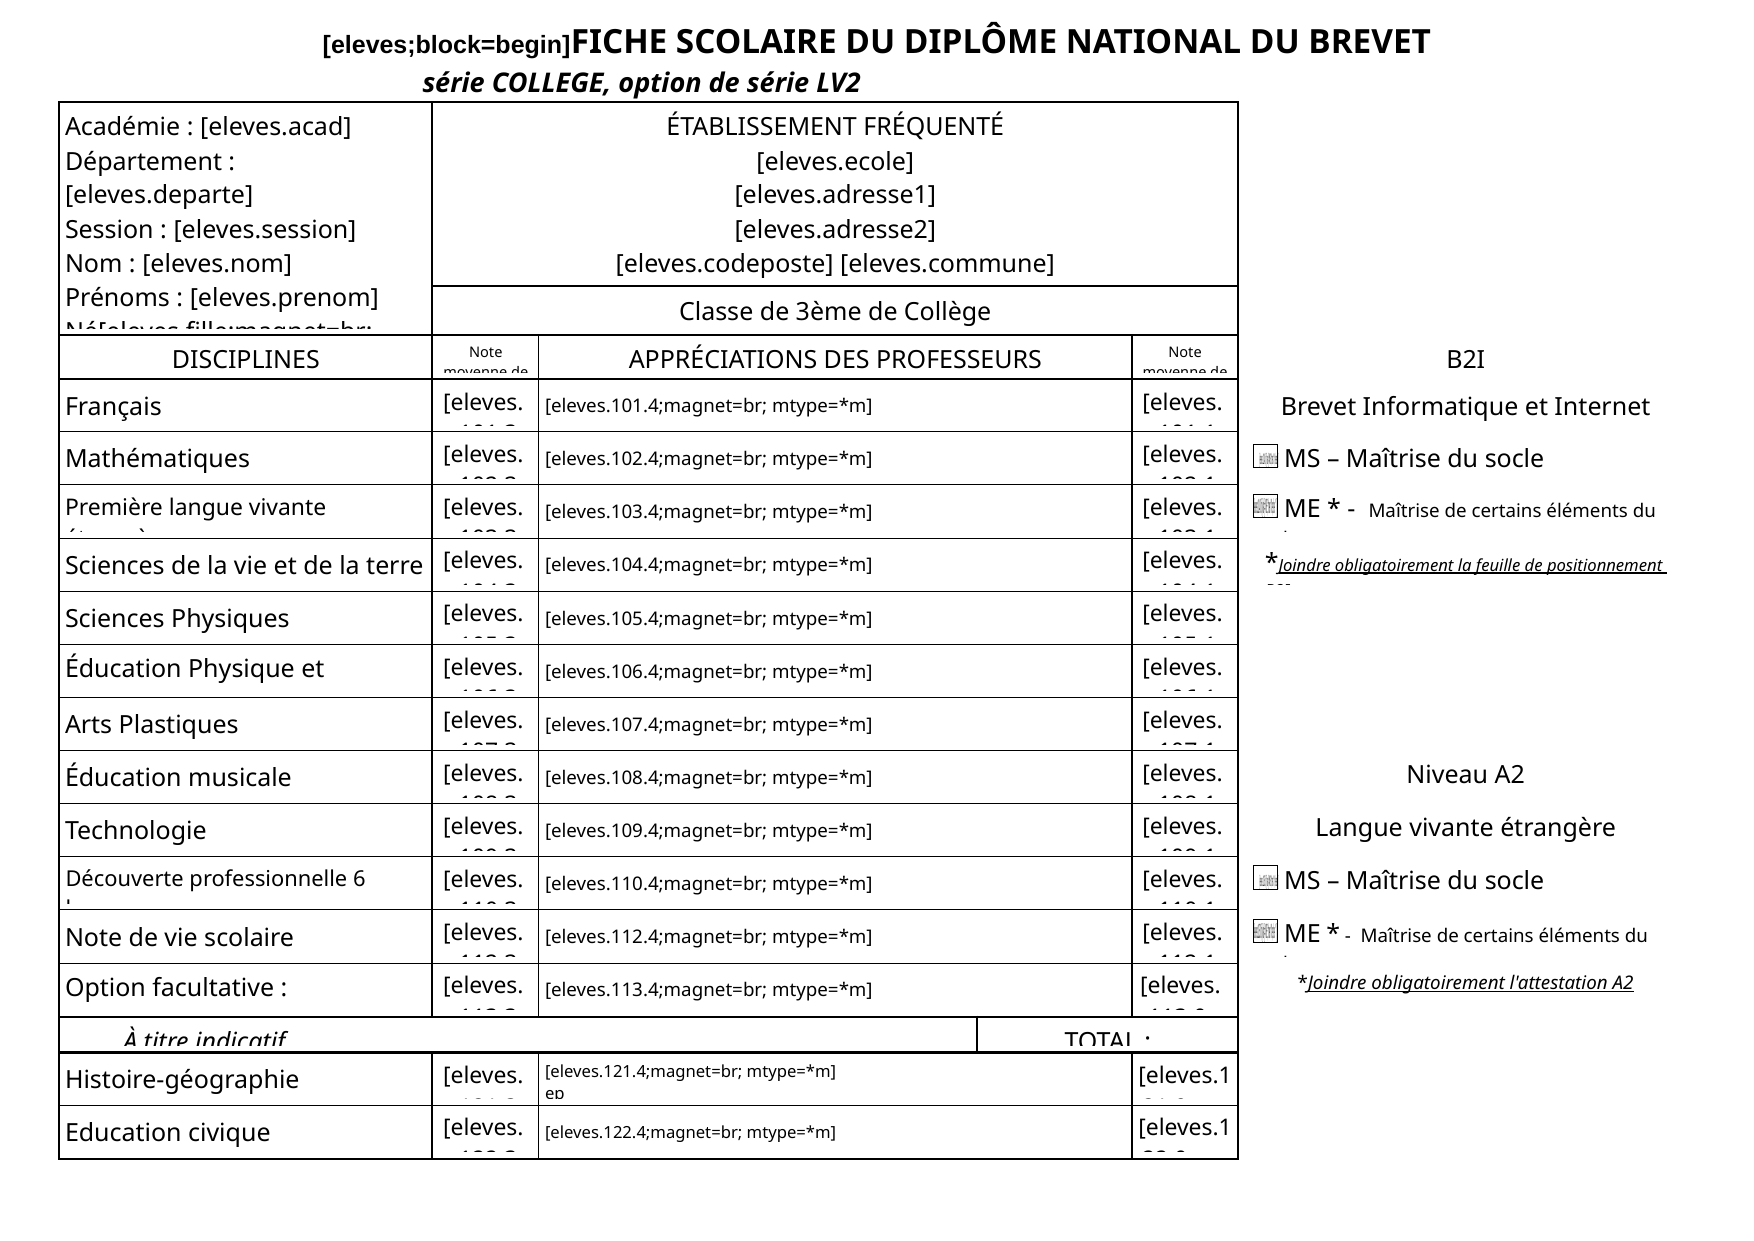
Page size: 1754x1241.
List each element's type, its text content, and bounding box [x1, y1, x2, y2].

table_cell *Joindre obligatoirement l'attestation A2 [1239, 963, 1693, 1016]
table_cell Mathématiques [60, 432, 431, 484]
table_cell Éducation musicale [60, 751, 431, 803]
table_cell Technologie [60, 804, 431, 856]
table_cell Français [60, 380, 431, 431]
table_cell [eleves.113.4;magnet=br; mtype=*m] [539, 964, 1131, 1016]
table_cell [eleves.109.4;magnet=br; mtype=*m] [539, 804, 1131, 856]
table_cell [eleves.105.3;magnet=br; mtype=*m] /20 [433, 592, 538, 644]
table_cell [eleves.113.0;magnet=br; mtype=*m] [1133, 964, 1237, 1016]
table_cell [eleves.104.3;magnet=br; mtype=*m] /20 [433, 539, 538, 591]
table_cell Option facultative : [eleves.113.2;magnet=br; mtype=*m] [60, 964, 431, 1016]
table_cell [eleves.105.1;magnet=br; mtype=*m] /20 [1133, 592, 1237, 644]
table_cell ME * - Maîtrise de certains éléments du socle [1239, 484, 1693, 537]
table_cell [eleves.121.4;magnet=br; mtype=*m] ep [539, 1054, 1131, 1104]
table_cell [eleves.107.3;magnet=br; mtype=*m] /20 [433, 698, 538, 750]
table_cell Éducation Physique et Sportive [60, 645, 431, 697]
table_cell TOTAL : [eleves.totalpoints;magnet=br; mtype=*m] /[eleves.totalcoef;magnet=br; mtype=*m] [978, 1018, 1237, 1051]
table_cell [eleves.103.1;magnet=br; mtype=*m] /20 [1133, 485, 1237, 537]
table_cell Histoire-géographie [60, 1054, 431, 1104]
table_cell *Joindre obligatoirement la feuille de positionnement B2I [1239, 538, 1693, 591]
table_header Académie : [eleves.acad] Département : [eleves.departe] Session : [eleves.session] Nom : [eleves.nom] Prénoms : [eleves.prenom] Né[eleves.fille;magnet=br; mtype=*m] le [eleves.date_nais] à [eleves.lieu_nais] [60, 103, 431, 334]
table_cell [eleves.101.1;magnet=br; mtype=*m] /20 [1133, 380, 1237, 431]
table_cell Classe de 3ème de Collège [433, 287, 1237, 334]
table_cell [eleves.107.4;magnet=br; mtype=*m] [539, 698, 1131, 750]
table_cell [eleves.108.4;magnet=br; mtype=*m] [539, 751, 1131, 803]
table_cell [1239, 591, 1693, 644]
table_cell [eleves.105.4;magnet=br; mtype=*m] [539, 592, 1131, 644]
table_cell Première langue vivante étrangère [60, 485, 431, 537]
table_cell [eleves.107.1;magnet=br; mtype=*m] /20 [1133, 698, 1237, 750]
table_cell [eleves.109.1;magnet=br; mtype=*m] /20 [1133, 804, 1237, 856]
table_cell Note moyenne de la classe [433, 336, 538, 378]
table_cell Sciences Physiques [60, 592, 431, 644]
table_cell [eleves.102.1;magnet=br; mtype=*m] /20 [1133, 432, 1237, 484]
table_cell [eleves.122.3;magnet=br; mtype=*m] /20 [433, 1106, 538, 1158]
table_cell Brevet Informatique et Internet [1239, 378, 1693, 431]
table_cell [eleves.101.4;magnet=br; mtype=*m] [539, 380, 1131, 431]
table_cell MS – Maîtrise du socle [1239, 856, 1693, 909]
table_cell [eleves.104.1;magnet=br; mtype=*m] /20 [1133, 539, 1237, 591]
table_cell [eleves.110.1;magnet=br; mtype=*m] /40 [1133, 857, 1237, 909]
table_cell Education civique [60, 1106, 431, 1158]
table_cell Note moyenne de l'élève [1133, 336, 1237, 378]
table_cell [eleves.112.3;magnet=br; mtype=*m] /20 [433, 910, 538, 962]
table_cell [eleves.112.4;magnet=br; mtype=*m] [539, 910, 1131, 962]
table_cell Langue vivante étrangère [1239, 803, 1693, 856]
table_cell [eleves.108.3;magnet=br; mtype=*m] /20 [433, 751, 538, 803]
table_cell DISCIPLINES [60, 336, 431, 378]
table_cell [eleves.110.4;magnet=br; mtype=*m] [539, 857, 1131, 909]
table_cell [eleves.106.3;magnet=br; mtype=*m] /20 [433, 645, 538, 697]
table_cell Arts Plastiques [60, 698, 431, 750]
table_cell [eleves.102.4;magnet=br; mtype=*m] [539, 432, 1131, 484]
table_cell [eleves.122.0;magnet=br; mtype=*m] [1133, 1106, 1237, 1158]
table_cell [1239, 1051, 1693, 1104]
table_cell [eleves.122.4;magnet=br; mtype=*m] [539, 1106, 1131, 1158]
table_cell [1239, 285, 1693, 334]
table_header ÉTABLISSEMENT FRÉQUENTÉ [eleves.ecole] [eleves.adresse1] [eleves.adresse2] [eleves.codeposte] [eleves.commune] [433, 103, 1237, 285]
table_cell [eleves.103.4;magnet=br; mtype=*m] [539, 485, 1131, 537]
table_cell [eleves.106.4;magnet=br; mtype=*m] [539, 645, 1131, 697]
table_cell [eleves.102.3;magnet=br; mtype=*m] /20 [433, 432, 538, 484]
table_cell À titre indicatif [60, 1018, 976, 1051]
table_cell B2I [1239, 334, 1693, 378]
table_cell Niveau A2 [1239, 750, 1693, 803]
table_cell ME * - Maîtrise de certains éléments du socle [1239, 909, 1693, 962]
table_cell [eleves.108.1;magnet=br; mtype=*m] /20 [1133, 751, 1237, 803]
table_cell Note de vie scolaire [60, 910, 431, 962]
table_cell [eleves.103.3;magnet=br; mtype=*m] /20 [433, 485, 538, 537]
table_cell Sciences de la vie et de la terre [60, 539, 431, 591]
table_header [1239, 101, 1693, 285]
table_cell [1239, 697, 1693, 750]
table_cell [eleves.110.3;magnet=br; mtype=*m] /20 [433, 857, 538, 909]
table_cell [1239, 1105, 1693, 1158]
table_cell [eleves.104.4;magnet=br; mtype=*m] [539, 539, 1131, 591]
table_cell [1239, 644, 1693, 697]
table_cell [eleves.121.0;magnet=br; mtype=*m] [1133, 1054, 1237, 1104]
table_cell [eleves.101.3;magnet=br; mtype=*m] /20 [433, 380, 538, 431]
subtitle [eleves;block=begin]FICHE SCOLAIRE DU DIPLÔME NATIONAL DU BREVET [59, 18, 1695, 63]
table_cell [1239, 1016, 1693, 1051]
table_cell [eleves.121.3;magnet=br; mtype=*m] /20 [433, 1054, 538, 1104]
table_cell [eleves.106.1;magnet=br; mtype=*m] /20 [1133, 645, 1237, 697]
table_cell APPRÉCIATIONS DES PROFESSEURS [539, 336, 1131, 378]
table_cell MS – Maîtrise du socle [1239, 431, 1693, 484]
table_cell [eleves.109.3;magnet=br; mtype=*m] /20 [433, 804, 538, 856]
subtitle série COLLEGE, option de série LV2 [59, 64, 1234, 101]
table_cell [eleves.112.1;magnet=br; mtype=*m] /20 [1133, 910, 1237, 962]
table_cell [eleves.113.3;magnet=br; mtype=*m] /20 [433, 964, 538, 1016]
table_cell Découverte professionnelle 6 heures [60, 857, 431, 909]
